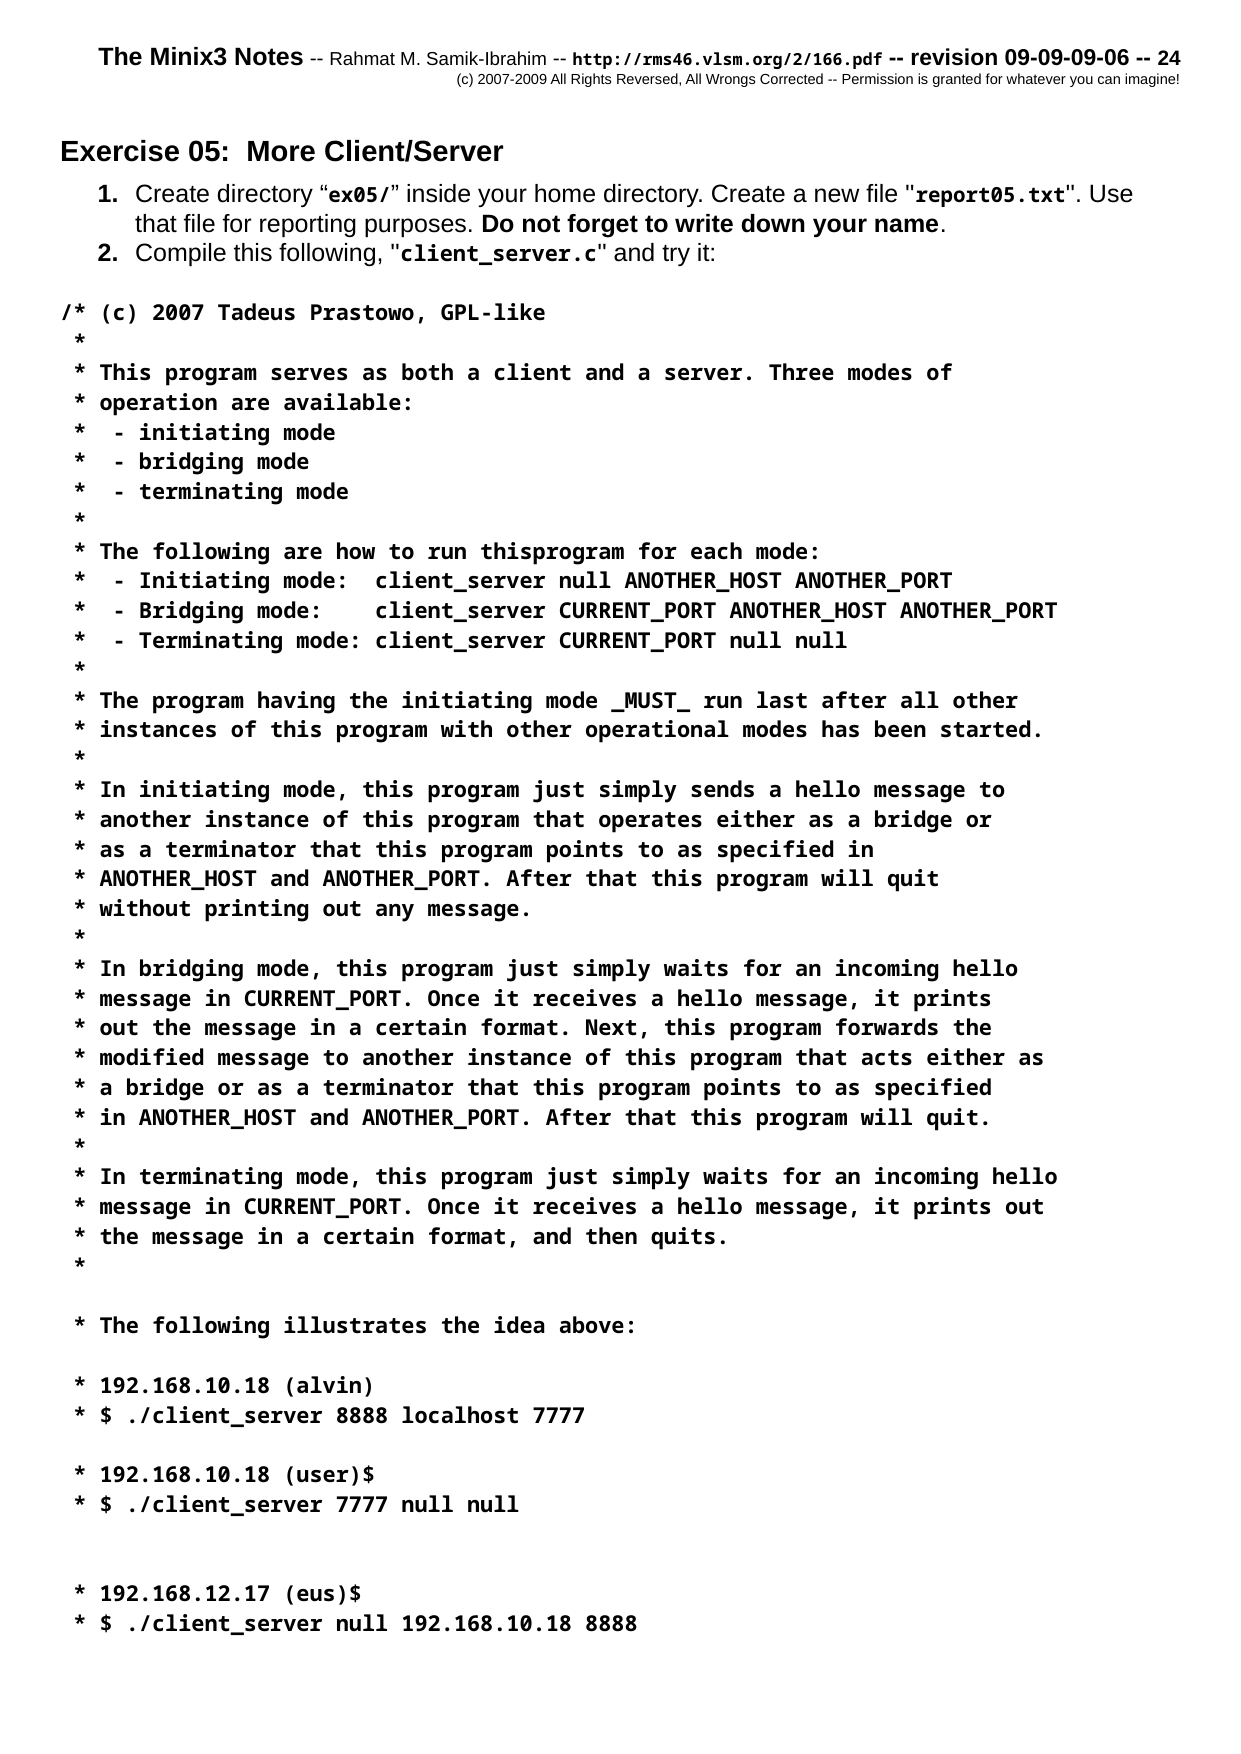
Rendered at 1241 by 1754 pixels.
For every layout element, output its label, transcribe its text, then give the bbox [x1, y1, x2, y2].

text * - bridging mode [60, 446, 1181, 476]
text * 192.168.12.17 (eus)$ [60, 1578, 1181, 1608]
text * - initiating mode [60, 417, 1181, 446]
text * [60, 1132, 1181, 1161]
text * 192.168.10.18 (alvin) [60, 1370, 1181, 1400]
text * message in CURRENT_PORT. Once it receives a hello message, it prints out [60, 1191, 1181, 1221]
text * The program having the initiating mode _MUST_ run last after all other [60, 685, 1181, 714]
text * ANOTHER_HOST and ANOTHER_PORT. After that this program will quit [60, 863, 1181, 893]
text * as a terminator that this program points to as specified in [60, 834, 1181, 863]
text * In bridging mode, this program just simply waits for an incoming hello [60, 953, 1181, 983]
text * $ ./client_server null 192.168.10.18 8888 [60, 1608, 1181, 1638]
text * [60, 923, 1181, 953]
text * - Initiating mode: client_server null ANOTHER_HOST ANOTHER_PORT [60, 566, 1181, 595]
text * 192.168.10.18 (user)$ [60, 1459, 1181, 1489]
text * instances of this program with other operational modes has been started. [60, 714, 1181, 744]
text * This program serves as both a client and a server. Three modes of [60, 357, 1181, 387]
text * In terminating mode, this program just simply waits for an incoming hello [60, 1161, 1181, 1191]
text * another instance of this program that operates either as a bridge or [60, 804, 1181, 834]
text * [60, 327, 1181, 357]
text * in ANOTHER_HOST and ANOTHER_PORT. After that this program will quit. [60, 1102, 1181, 1132]
text * modified message to another instance of this program that acts either as [60, 1042, 1181, 1072]
text * [60, 506, 1181, 536]
text * - Terminating mode: client_server CURRENT_PORT null null [60, 625, 1181, 655]
text * the message in a certain format, and then quits. [60, 1221, 1181, 1251]
text * a bridge or as a terminator that this program points to as specified [60, 1072, 1181, 1102]
text * $ ./client_server 8888 localhost 7777 [60, 1400, 1181, 1429]
text * [60, 655, 1181, 685]
text * [60, 1251, 1181, 1281]
subtitle Exercise 05: More Client/Server [60, 134, 1181, 167]
text * In initiating mode, this program just simply sends a hello message to [60, 774, 1181, 804]
text * operation are available: [60, 387, 1181, 417]
text * - terminating mode [60, 476, 1181, 506]
text * The following illustrates the idea above: [60, 1310, 1181, 1340]
text * [60, 744, 1181, 774]
text * - Bridging mode: client_server CURRENT_PORT ANOTHER_HOST ANOTHER_PORT [60, 595, 1181, 625]
list Create directory “ex05/” inside your home directory. Create a new file ''report05.txt''. Use that file for reporting purposes. Do not forget to write down your name. [97, 179, 1181, 238]
text * without printing out any message. [60, 893, 1181, 923]
text * message in CURRENT_PORT. Once it receives a hello message, it prints [60, 983, 1181, 1012]
text * out the message in a certain format. Next, this program forwards the [60, 1012, 1181, 1042]
text * The following are how to run thisprogram for each mode: [60, 536, 1181, 566]
text * $ ./client_server 7777 null null [60, 1489, 1181, 1519]
list Compile this following, ''client_server.c'' and try it: [97, 238, 1181, 268]
text /* (c) 2007 Tadeus Prastowo, GPL-like [60, 297, 1181, 327]
